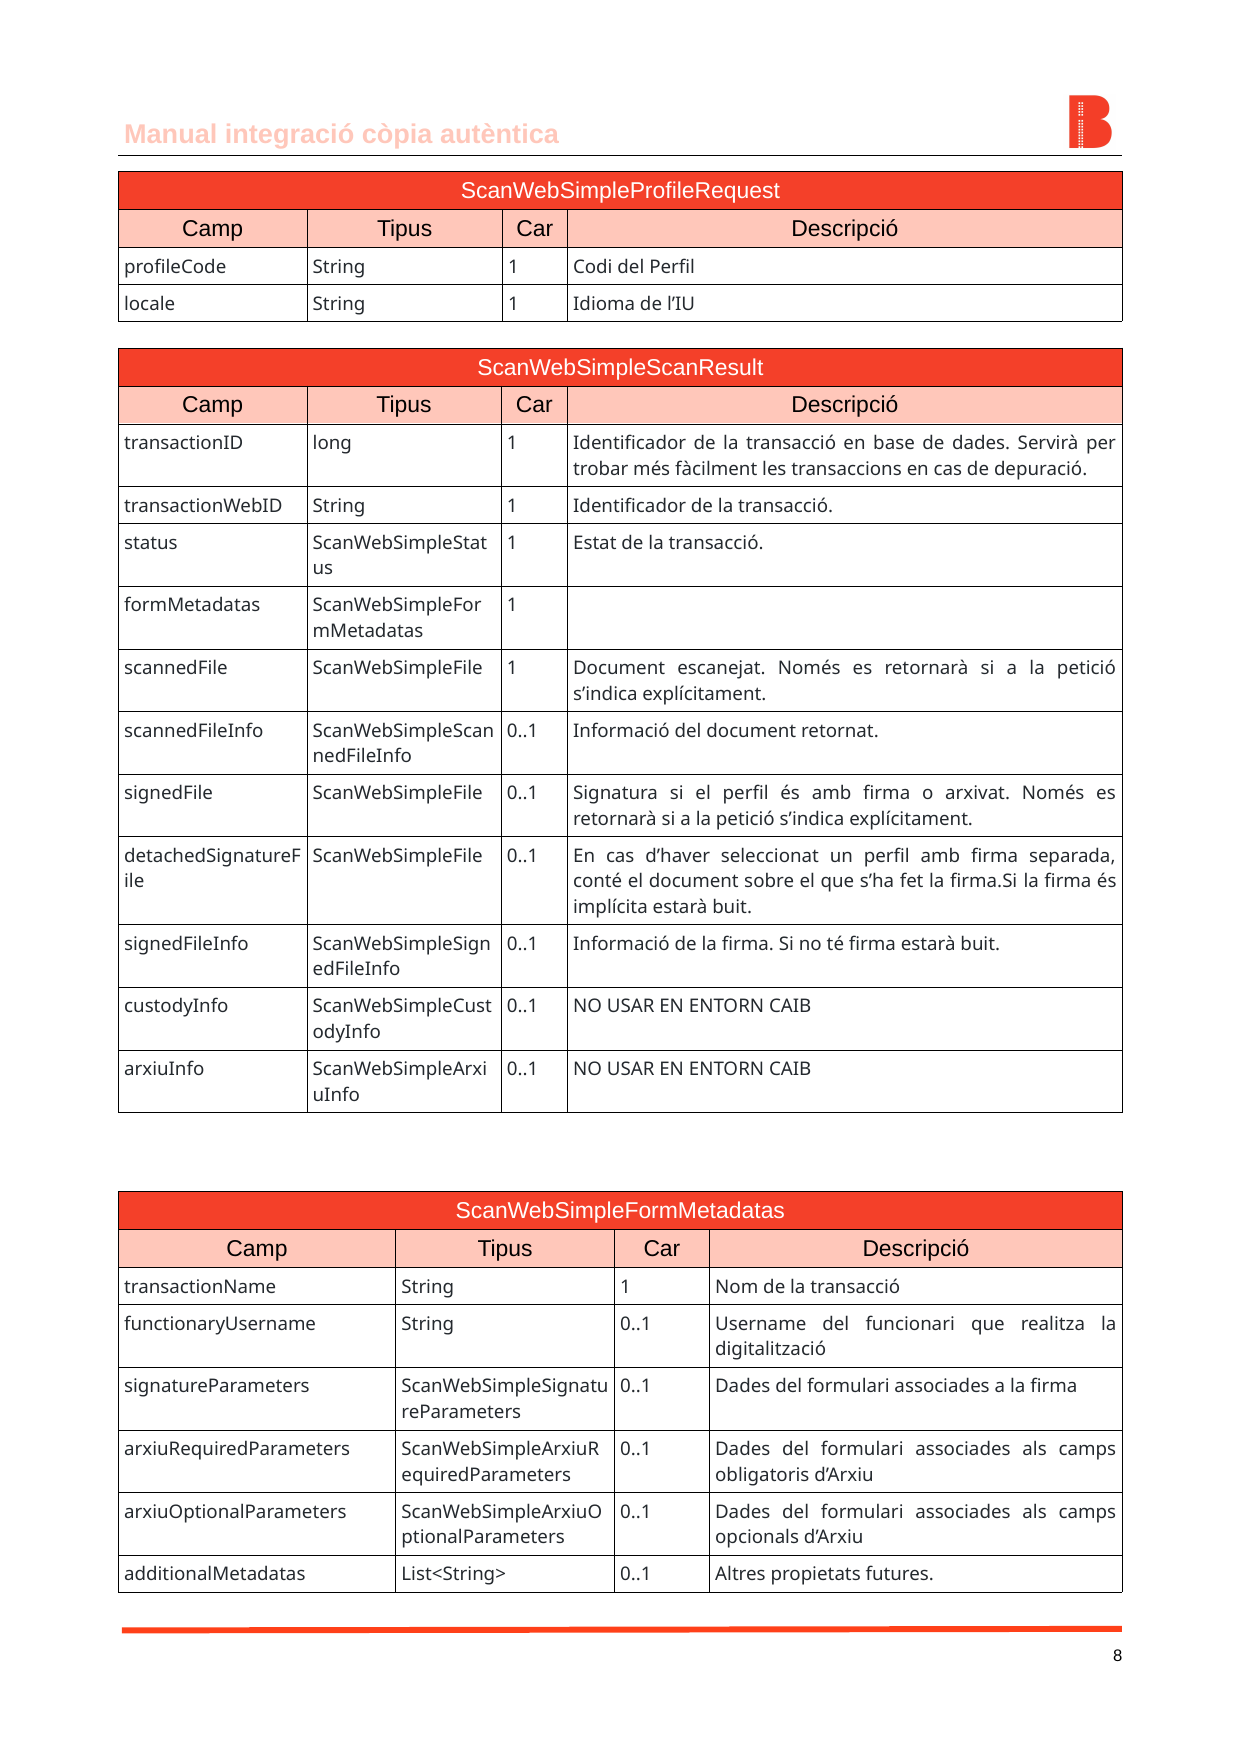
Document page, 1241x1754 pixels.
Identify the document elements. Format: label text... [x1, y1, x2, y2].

table_cell Tipus [308, 387, 501, 423]
table_cell En cas d’haver seleccionat un perfil amb firma separada, conté el document sobre el que s’ha fet la firma.Si la firma és implícita estarà buit. [568, 837, 1122, 924]
table_cell Tipus [308, 210, 502, 247]
table_cell Signatura si el perfil és amb firma o arxivat. Només es retornarà si a la petició s’indica explícitament. [568, 775, 1122, 836]
table_cell signatureParameters [119, 1368, 395, 1429]
table_cell scannedFileInfo [119, 712, 307, 774]
table_cell status [119, 524, 307, 586]
table_cell Camp [119, 1230, 395, 1267]
table_cell 0..1 [615, 1305, 709, 1367]
table_cell transactionName [119, 1268, 395, 1304]
table_cell 0..1 [502, 712, 567, 774]
table_cell ScanWebSimpleArxiuInfo [308, 1051, 501, 1112]
table_cell 1 [502, 524, 567, 586]
table_cell Codi del Perfil [568, 248, 1122, 284]
table_cell ScanWebSimpleCustodyInfo [308, 988, 501, 1049]
table_header ScanWebSimpleProfileRequest [119, 172, 1122, 209]
table_cell additionalMetadatas [119, 1556, 395, 1592]
table_cell formMetadatas [119, 587, 307, 648]
table_cell 0..1 [502, 988, 567, 1049]
table_cell Car [615, 1230, 709, 1267]
table_cell ScanWebSimpleFile [308, 775, 501, 836]
table_cell scannedFile [119, 650, 307, 711]
table_cell Estat de la transacció. [568, 524, 1122, 586]
table_cell functionaryUsername [119, 1305, 395, 1367]
table_cell ScanWebSimpleSignedFileInfo [308, 925, 501, 987]
table_cell Informació de la firma. Si no té firma estarà buit. [568, 925, 1122, 987]
table_cell NO USAR EN ENTORN CAIB [568, 988, 1122, 1049]
table_cell 1 [503, 248, 567, 284]
table_cell ScanWebSimpleSignatureParameters [396, 1368, 614, 1429]
table_cell String [396, 1305, 614, 1367]
table_cell ScanWebSimpleScannedFileInfo [308, 712, 501, 774]
table_cell ScanWebSimpleFile [308, 650, 501, 711]
table_cell detachedSignatureFile [119, 837, 307, 924]
table_cell Descripció [568, 210, 1122, 247]
table_cell 1 [503, 285, 567, 321]
table_cell 0..1 [502, 925, 567, 987]
table_cell Descripció [710, 1230, 1122, 1267]
table_cell signedFile [119, 775, 307, 836]
table_header ScanWebSimpleFormMetadatas [119, 1192, 1122, 1229]
table_cell Username del funcionari que realitza la digitalització [710, 1305, 1122, 1367]
table_cell transactionWebID [119, 487, 307, 523]
table_cell Camp [119, 387, 307, 423]
table_cell Car [503, 210, 567, 247]
table_cell 1 [502, 650, 567, 711]
table_cell Nom de la transacció [710, 1268, 1122, 1304]
table_cell 1 [502, 587, 567, 648]
table_cell Identificador de la transacció en base de dades. Servirà per trobar més fàcilment les transaccions en cas de depuració. [568, 425, 1122, 486]
table_cell Dades del formulari associades als camps opcionals d’Arxiu [710, 1493, 1122, 1555]
table_cell NO USAR EN ENTORN CAIB [568, 1051, 1122, 1112]
table_cell String [396, 1268, 614, 1304]
table_cell Tipus [396, 1230, 614, 1267]
table_cell transactionID [119, 425, 307, 486]
table_cell 0..1 [502, 1051, 567, 1112]
table_cell 0..1 [615, 1431, 709, 1492]
table_cell Idioma de l’IU [568, 285, 1122, 321]
table_cell arxiuRequiredParameters [119, 1431, 395, 1492]
table_cell String [308, 248, 502, 284]
table_cell Identificador de la transacció. [568, 487, 1122, 523]
table_header ScanWebSimpleScanResult [119, 349, 1122, 386]
table_cell Dades del formulari associades als camps obligatoris d’Arxiu [710, 1431, 1122, 1492]
table_cell [568, 587, 1122, 648]
table_cell 1 [615, 1268, 709, 1304]
table_cell 0..1 [615, 1493, 709, 1555]
table_cell ScanWebSimpleFormMetadatas [308, 587, 501, 648]
table_cell Descripció [568, 387, 1122, 423]
table_cell Car [502, 387, 567, 423]
table_cell String [308, 285, 502, 321]
table_cell List<String> [396, 1556, 614, 1592]
table_cell profileCode [119, 248, 307, 284]
table_cell arxiuInfo [119, 1051, 307, 1112]
table_cell long [308, 425, 501, 486]
table_cell 0..1 [615, 1556, 709, 1592]
table_cell ScanWebSimpleArxiuRequiredParameters [396, 1431, 614, 1492]
table_cell ScanWebSimpleArxiuOptionalParameters [396, 1493, 614, 1555]
table_cell arxiuOptionalParameters [119, 1493, 395, 1555]
table_cell String [308, 487, 501, 523]
table_cell Document escanejat. Només es retornarà si a la petició s’indica explícitament. [568, 650, 1122, 711]
table_cell Dades del formulari associades a la firma [710, 1368, 1122, 1429]
table_cell Informació del document retornat. [568, 712, 1122, 774]
table_cell ScanWebSimpleStatus [308, 524, 501, 586]
picture [1063, 94, 1117, 150]
table_cell 1 [502, 487, 567, 523]
table_cell Camp [119, 210, 307, 247]
table_cell 1 [502, 425, 567, 486]
table_cell custodyInfo [119, 988, 307, 1049]
table_cell signedFileInfo [119, 925, 307, 987]
table_cell 0..1 [502, 775, 567, 836]
table_cell ScanWebSimpleFile [308, 837, 501, 924]
table_cell 0..1 [502, 837, 567, 924]
table_cell locale [119, 285, 307, 321]
table_cell Altres propietats futures. [710, 1556, 1122, 1592]
table_cell 0..1 [615, 1368, 709, 1429]
